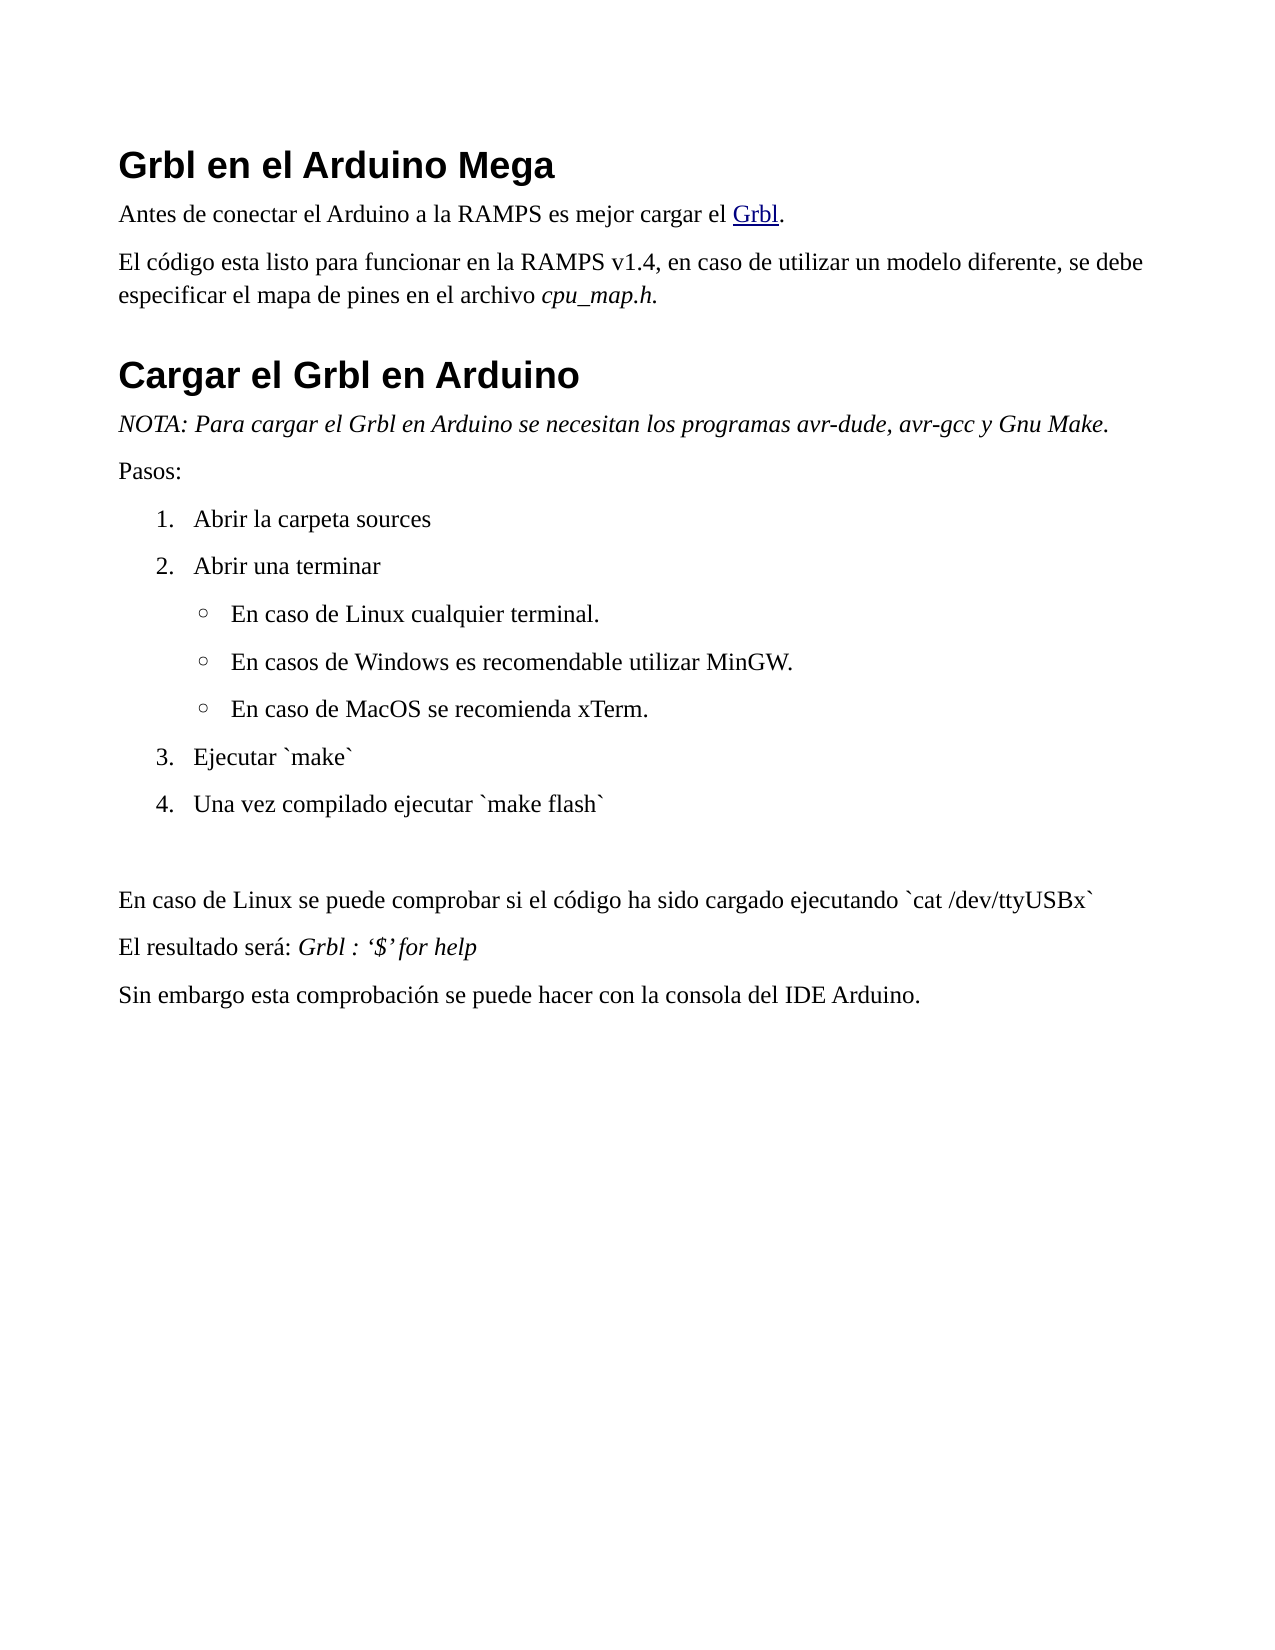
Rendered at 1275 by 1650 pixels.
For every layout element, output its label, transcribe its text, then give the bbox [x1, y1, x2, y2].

list En caso de Linux cualquier terminal. [193, 599, 1157, 628]
list Abrir la carpeta sources [156, 504, 1157, 533]
text NOTA: Para cargar el Grbl en Arduino se necesitan los programas avr-dude, avr-gcc y Gnu Make. [118, 409, 1157, 437]
text Pasos: [118, 456, 1157, 485]
list En caso de MacOS se recomienda xTerm. [193, 694, 1157, 723]
list Ejecutar `make` [156, 742, 1157, 771]
text El código esta listo para funcionar en la RAMPS v1.4, en caso de utilizar un modelo diferente, se debe especificar el mapa de pines en el archivo cpu_map.h. [118, 247, 1157, 309]
list En casos de Windows es recomendable utilizar MinGW. [193, 647, 1157, 675]
text El resultado será: Grbl : ‘$’ for help [118, 932, 1157, 961]
text Antes de conectar el Arduino a la RAMPS es mejor cargar el Grbl. [118, 199, 1157, 228]
subtitle Cargar el Grbl en Arduino [118, 352, 1157, 396]
list Abrir una terminar [156, 551, 1157, 580]
list Una vez compilado ejecutar `make flash` [156, 789, 1157, 818]
text Sin embargo esta comprobación se puede hacer con la consola del IDE Arduino. [118, 980, 1157, 1009]
subtitle Grbl en el Arduino Mega [118, 143, 1157, 187]
text En caso de Linux se puede comprobar si el código ha sido cargado ejecutando `cat /dev/ttyUSBx` [118, 885, 1157, 913]
